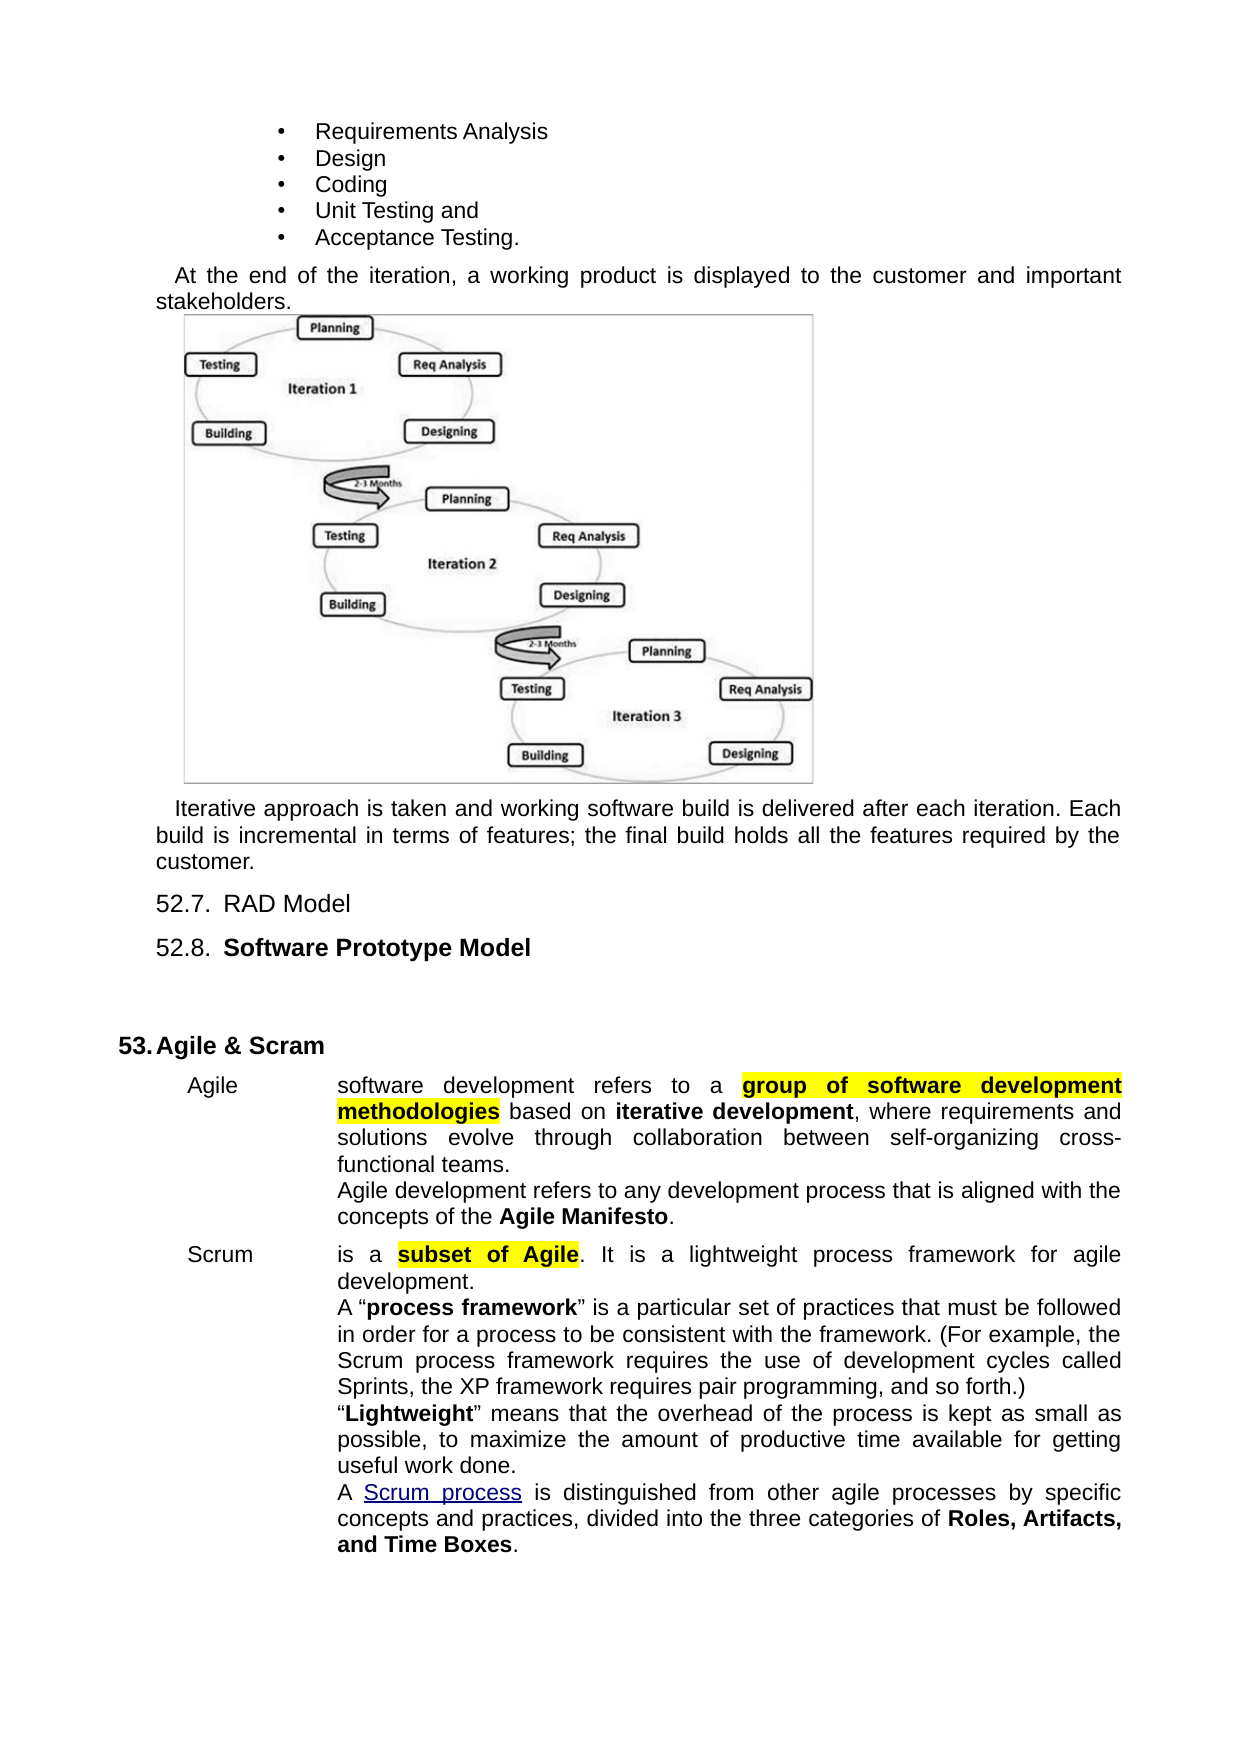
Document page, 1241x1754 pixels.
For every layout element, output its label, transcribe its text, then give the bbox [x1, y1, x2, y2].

text A Scrum process is distinguished from other agile processes by specific concepts and practices, divided into the three categories of Roles, Artifacts, and Time Boxes. [337, 1479, 1122, 1558]
title Agile & Scram [118, 1031, 1122, 1060]
picture [183, 314, 814, 784]
text Scrum is a subset of Agile. It is a lightweight process framework for agile development. [187, 1241, 1122, 1294]
list Coding [277, 171, 1122, 197]
text “Lightweight” means that the overhead of the process is kept as small as possible, to maximize the amount of productive time available for getting useful work done. [337, 1399, 1122, 1479]
text At the end of the iteration, a working product is displayed to the customer and important stakeholders. [156, 262, 1122, 314]
text Agile development refers to any development process that is aligned with the concepts of the Agile Manifesto. [337, 1177, 1122, 1230]
title Software Prototype Model [156, 933, 1122, 962]
text Agile software development refers to a group of software development methodologies based on iterative development, where requirements and solutions evolve through collaboration between self-organizing cross-functional teams. [187, 1072, 1122, 1177]
text A “process framework” is a particular set of practices that must be followed in order for a process to be consistent with the framework. (For example, the Scrum process framework requires the use of development cycles called Sprints, the XP framework requires pair programming, and so forth.) [337, 1294, 1122, 1399]
list Unit Testing and [277, 197, 1122, 223]
text Iterative approach is taken and working software build is delivered after each iteration. Each build is incremental in terms of features; the final build holds all the features required by the customer. [156, 795, 1122, 874]
list Design [277, 144, 1122, 171]
list Requirements Analysis [277, 118, 1122, 144]
list Acceptance Testing. [277, 223, 1122, 250]
title RAD Model [156, 889, 1122, 918]
